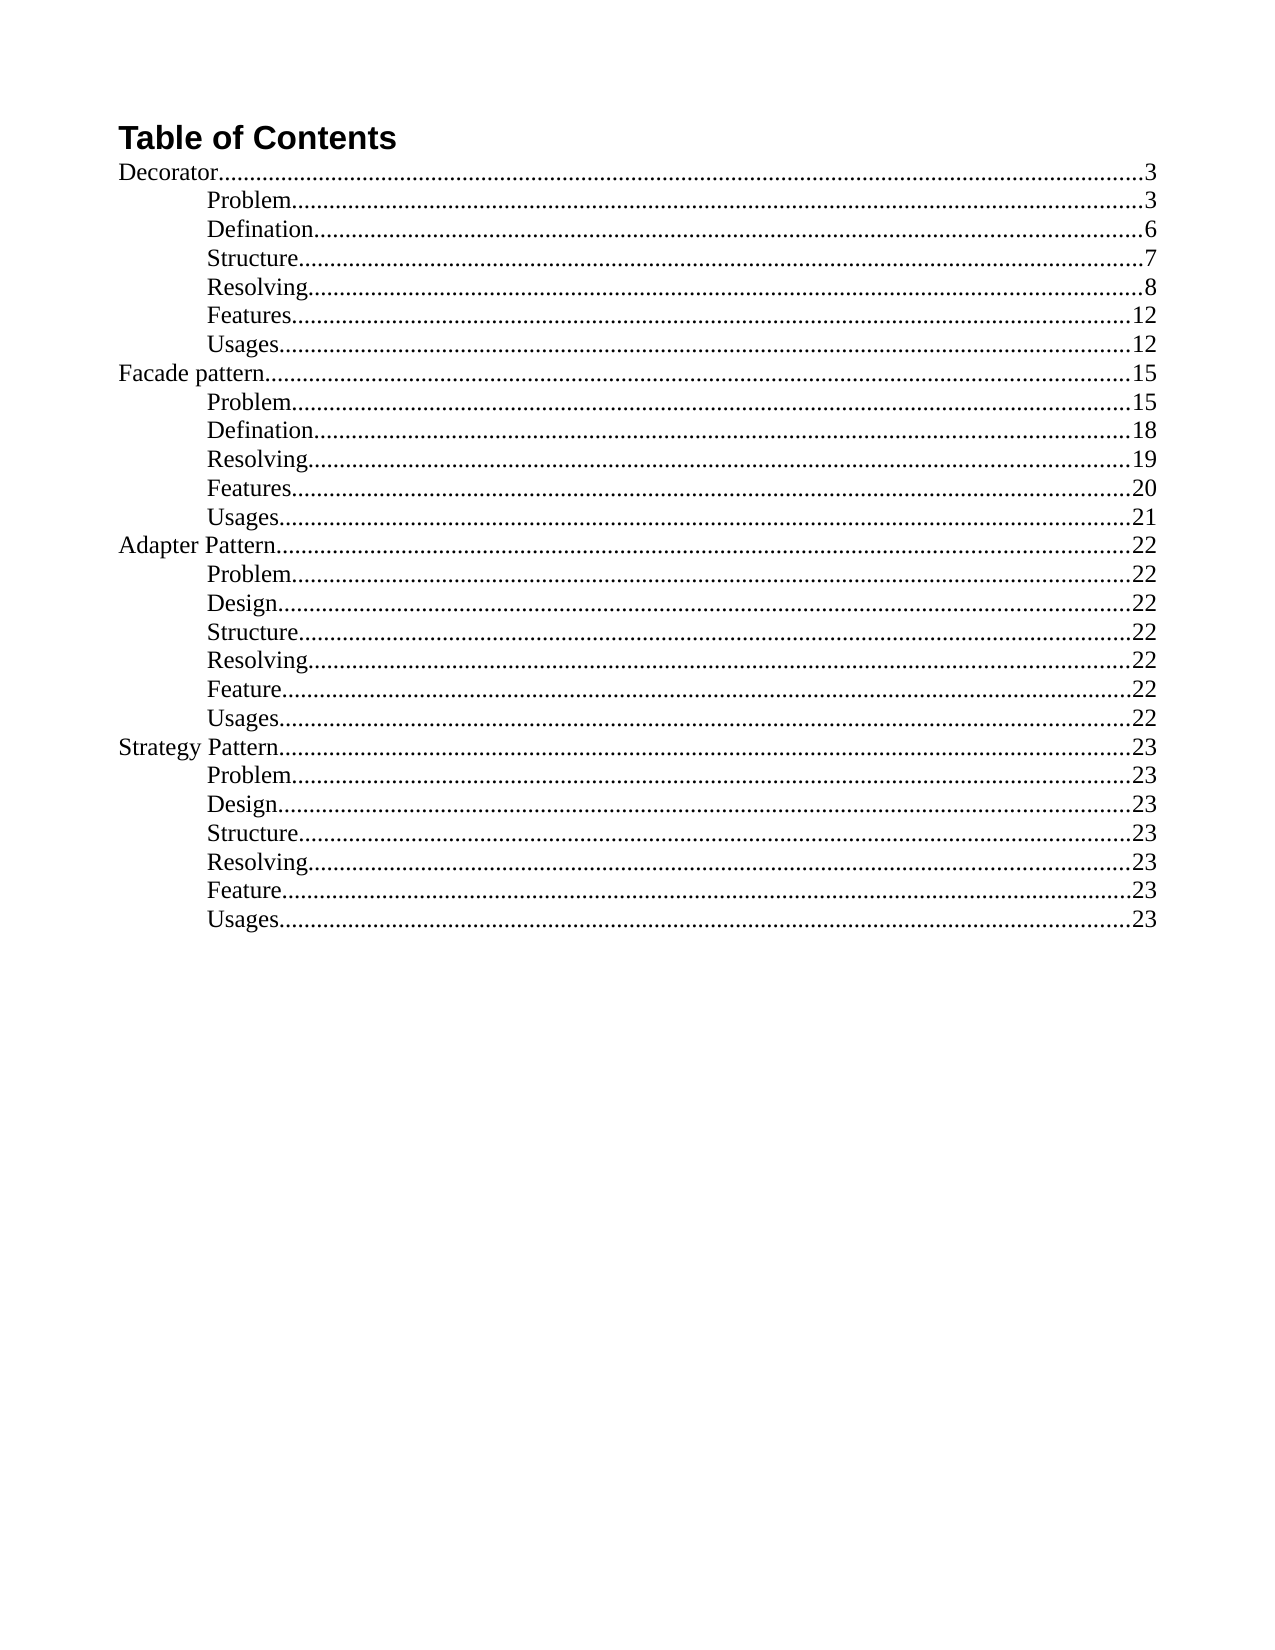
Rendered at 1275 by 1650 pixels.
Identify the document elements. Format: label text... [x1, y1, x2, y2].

text Resolving 23 [207, 847, 1157, 875]
text Resolving 22 [207, 645, 1157, 674]
text Usages 21 [207, 502, 1157, 530]
text Problem 15 [207, 387, 1157, 415]
text Facade pattern 15 [118, 358, 1157, 387]
text Feature 22 [207, 674, 1157, 703]
text Structure 7 [207, 243, 1157, 272]
text Usages 12 [207, 329, 1157, 358]
text Decorator 3 [118, 157, 1157, 185]
text Structure 23 [207, 818, 1157, 847]
text Adapter Pattern 22 [118, 530, 1157, 559]
text Structure 22 [207, 617, 1157, 645]
text Usages 22 [207, 703, 1157, 732]
text Features 12 [207, 300, 1157, 329]
subtitle Table of Contents [118, 118, 1157, 157]
text Defination 6 [207, 214, 1157, 243]
text Resolving 8 [207, 272, 1157, 300]
text Resolving 19 [207, 444, 1157, 473]
text Usages 23 [207, 904, 1157, 933]
text Problem 22 [207, 559, 1157, 588]
text Strategy Pattern 23 [118, 732, 1157, 760]
text Problem 3 [207, 185, 1157, 214]
text Defination 18 [207, 415, 1157, 444]
text Problem 23 [207, 760, 1157, 789]
text Feature 23 [207, 875, 1157, 904]
text Features 20 [207, 473, 1157, 502]
text Design 23 [207, 789, 1157, 818]
text Design 22 [207, 588, 1157, 617]
